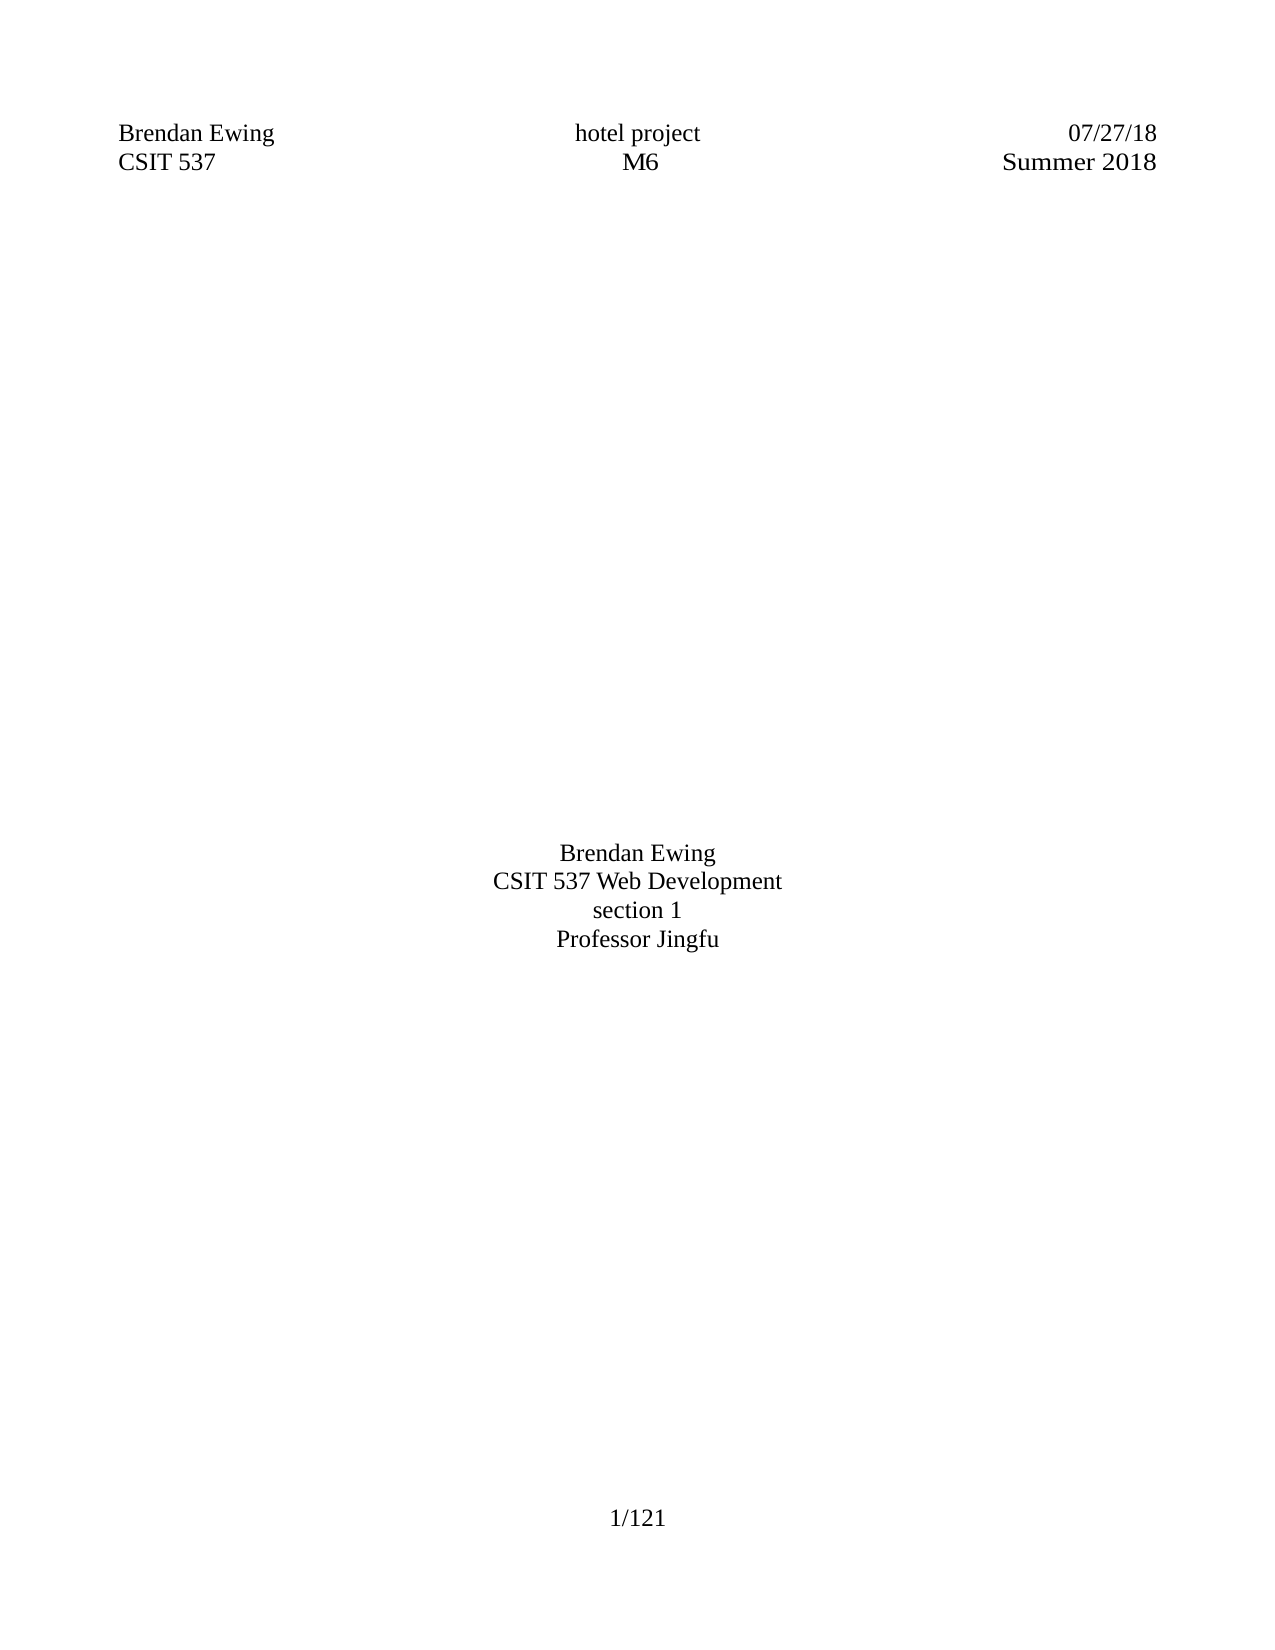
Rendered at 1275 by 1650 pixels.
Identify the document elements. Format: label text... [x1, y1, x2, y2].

text section 1 [118, 895, 1157, 924]
text Professor Jingfu [118, 924, 1157, 953]
text CSIT 537 Web Development [118, 866, 1157, 895]
text Brendan Ewing [118, 838, 1157, 866]
